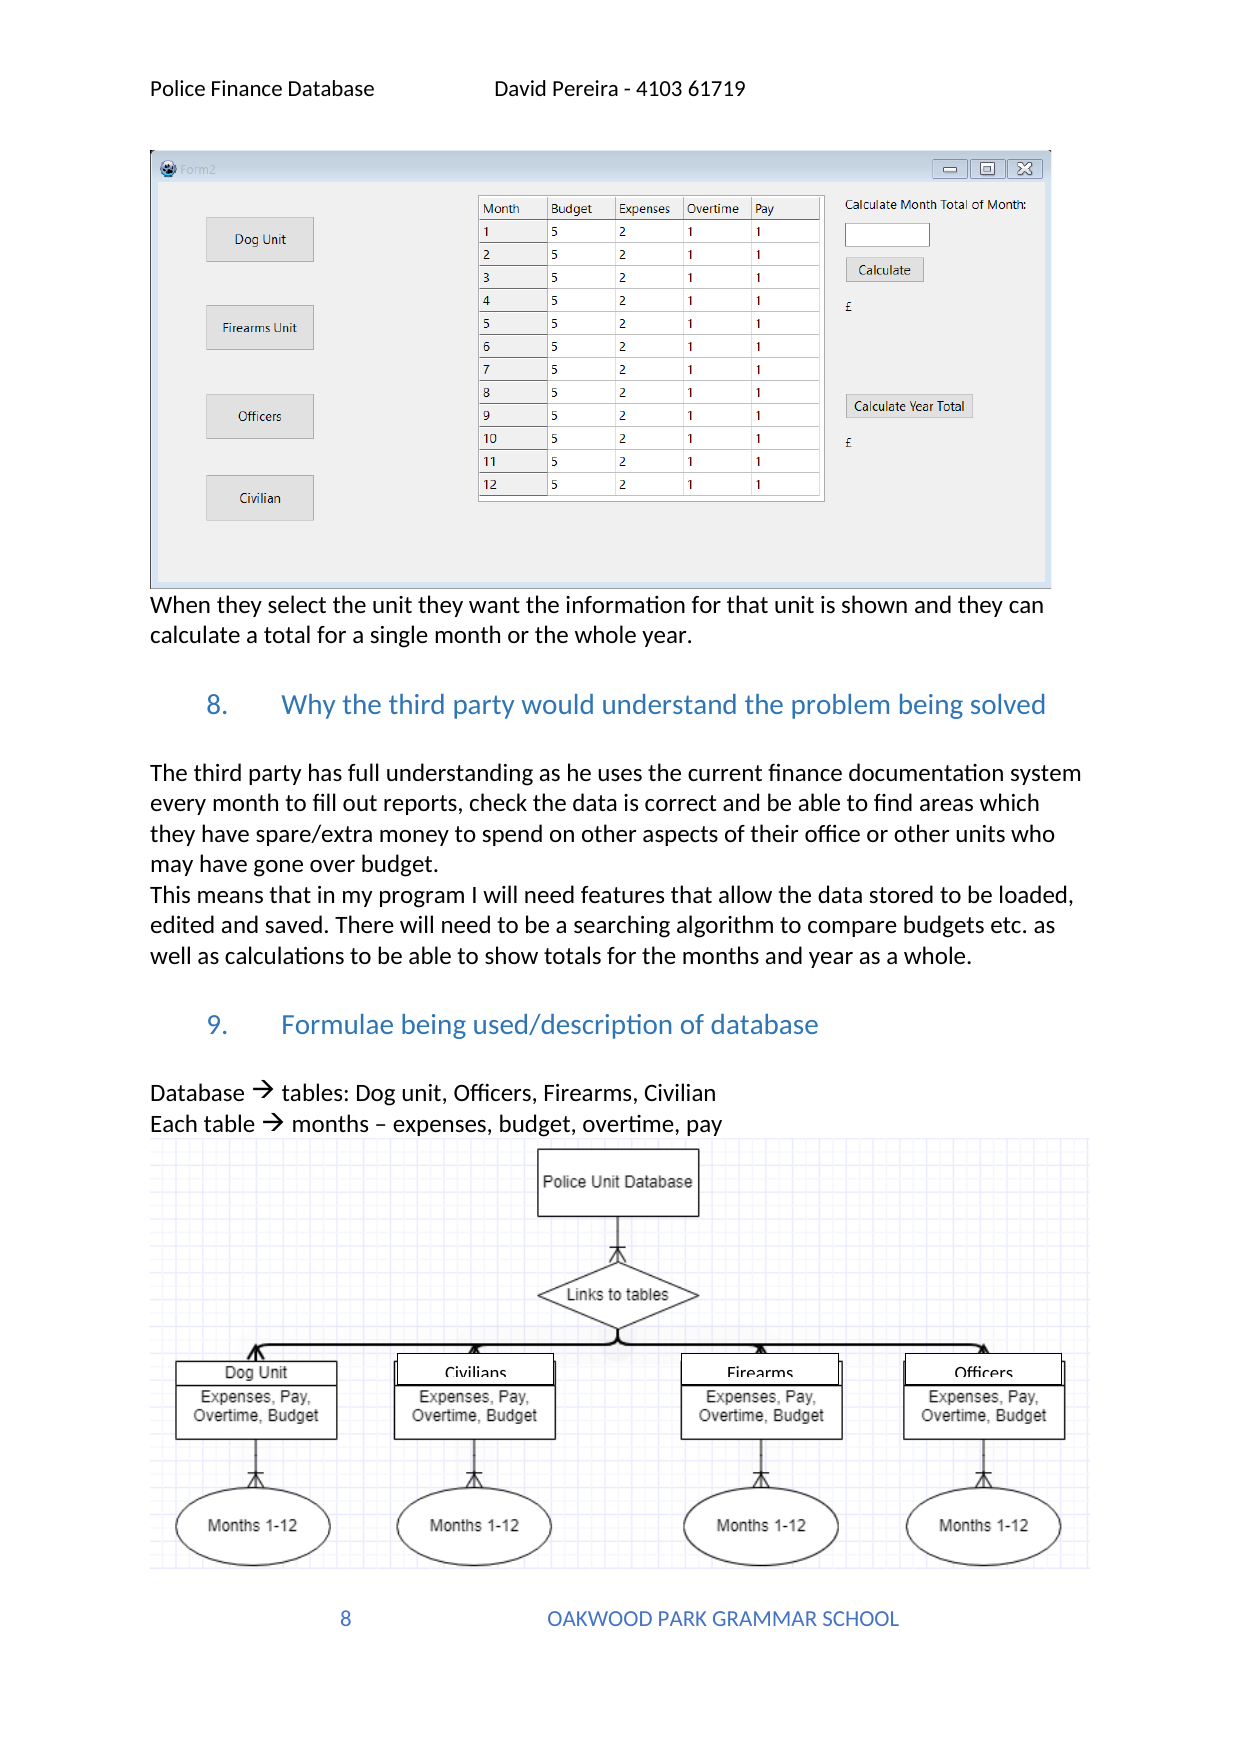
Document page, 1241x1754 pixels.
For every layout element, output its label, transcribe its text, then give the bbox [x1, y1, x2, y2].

text Officers [921, 1361, 1046, 1377]
text Each table  months – expenses, budget, overtime, pay [150, 1108, 1090, 1138]
list Formulae being used/description of database [206, 1006, 1090, 1042]
list Why the third party would understand the problem being solved [206, 686, 1090, 721]
text This means that in my program I will need features that allow the data stored to be loaded, edited and saved. There will need to be a searching algorithm to compare budgets etc. as well as calculations to be able to show totals for the months and year as a whole. [150, 879, 1090, 971]
text The third party has full understanding as he uses the current finance documentation system every month to fill out reports, check the data is correct and be able to find areas which they have spare/extra money to spend on other aspects of their office or other units who may have gone over budget. [150, 757, 1090, 879]
text Database  tables: Dog unit, Officers, Firearms, Civilian [150, 1077, 1090, 1108]
text Firearms [697, 1361, 823, 1377]
text When they select the unit they want the information for that unit is shown and they can calculate a total for a single month or the whole year. [150, 589, 1090, 650]
text Civilians [413, 1361, 538, 1377]
